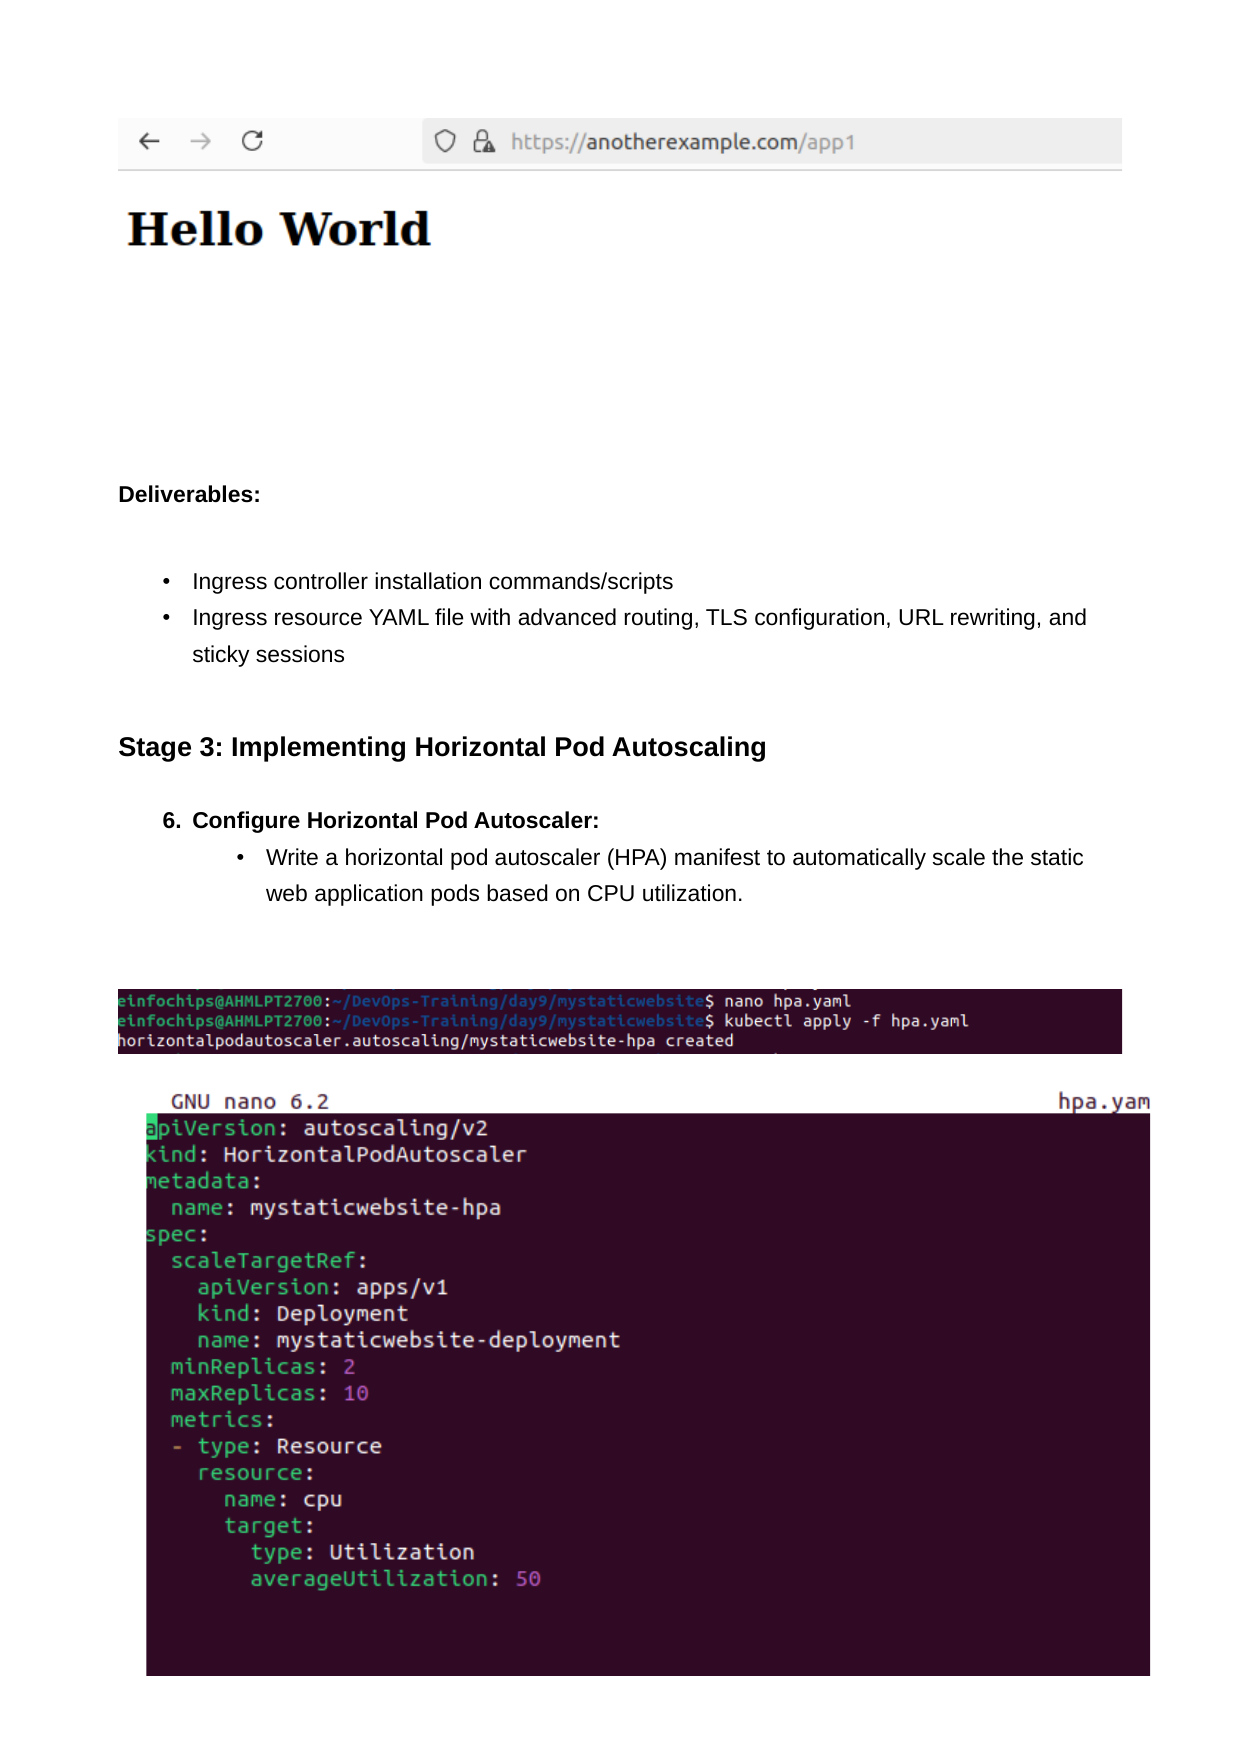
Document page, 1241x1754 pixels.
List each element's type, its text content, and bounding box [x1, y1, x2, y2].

picture [118, 989, 1123, 1054]
picture [118, 118, 1123, 386]
list Configure Horizontal Pod Autoscaler: [162, 807, 1122, 834]
subtitle Stage 3: Implementing Horizontal Pod Autoscaling [118, 731, 1122, 762]
list Ingress controller installation commands/scripts [162, 568, 1122, 594]
list Ingress resource YAML file with advanced routing, TLS configuration, URL rewriting, and sticky sessions [162, 604, 1122, 667]
list Write a horizontal pod autoscaler (HPA) manifest to automatically scale the static web application pods based on CPU utilization. [236, 844, 1122, 907]
text Deliverables: [118, 481, 1122, 508]
picture [146, 1087, 1151, 1676]
